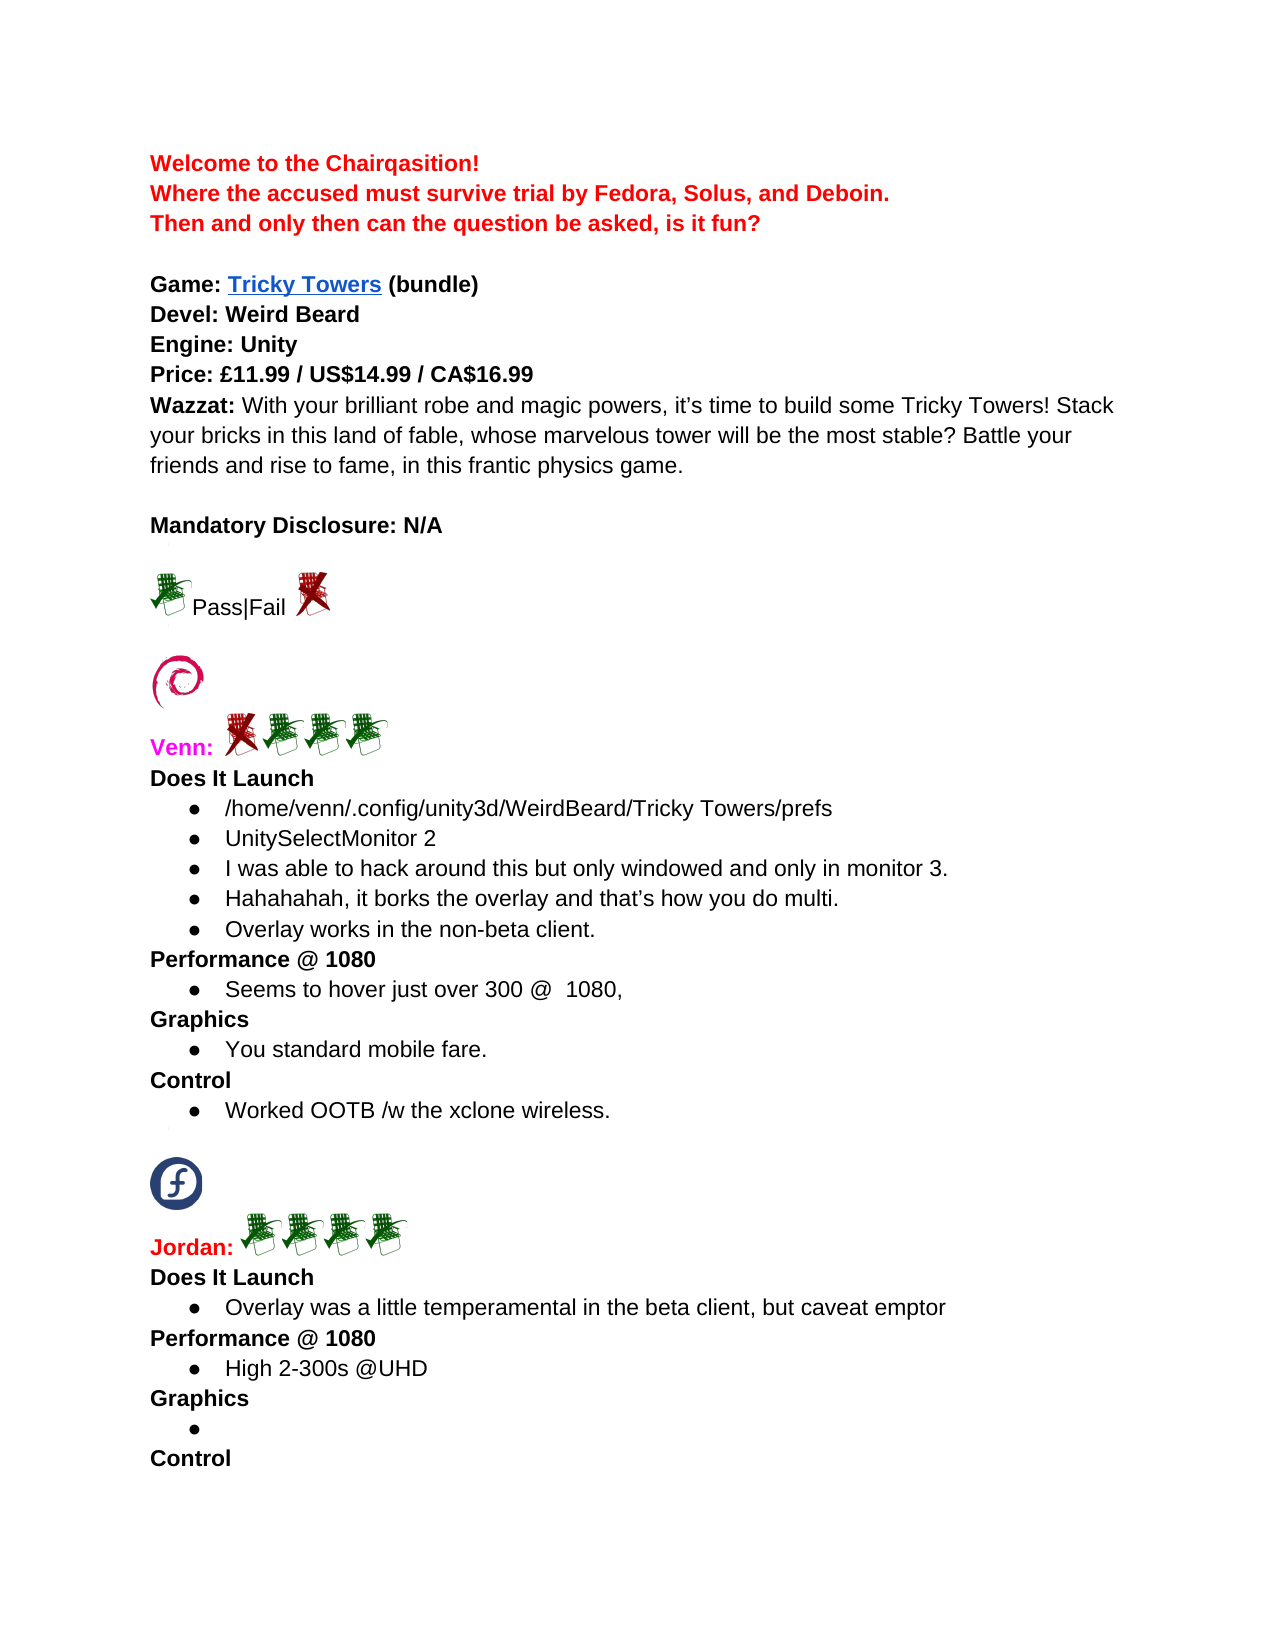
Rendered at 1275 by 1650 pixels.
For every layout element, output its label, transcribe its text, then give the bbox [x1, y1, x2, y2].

list You standard mobile fare. [187, 1036, 1125, 1063]
text Price: £11.99 / US$14.99 / CA$16.99 [150, 361, 1125, 388]
list Hahahahah, it borks the overlay and that’s how you do multi. [187, 885, 1125, 912]
text Pass|Fail [150, 573, 1125, 620]
text Does It Launch [150, 1264, 1125, 1290]
text Mandatory Disclosure: N/A [150, 512, 1125, 539]
list UnitySelectMonitor 2 [187, 825, 1125, 851]
text Wazzat: With your brilliant robe and magic powers, it’s time to build some Tricky Towers! Stack your bricks in this land of fable, whose marvelous tower will be the most stable? Battle your friends and rise to fame, in this frantic physics game. [150, 392, 1125, 478]
text Performance @ 1080 [150, 946, 1125, 972]
text Jordan: [150, 1157, 1125, 1260]
text Control [150, 1445, 1125, 1472]
list Overlay was a little temperamental in the beta client, but caveat emptor [187, 1294, 1125, 1321]
picture [220, 713, 388, 756]
picture [150, 1157, 203, 1210]
text Control [150, 1067, 1125, 1093]
text Devel: Weird Beard [150, 301, 1125, 327]
text Venn: [150, 654, 1125, 761]
text Performance @ 1080 [150, 1324, 1125, 1351]
picture [150, 573, 192, 616]
list Overlay works in the non-beta client. [187, 916, 1125, 942]
text Welcome to the Chairqasition! [150, 150, 1125, 176]
text Graphics [150, 1006, 1125, 1032]
list /home/venn/.config/unity3d/WeirdBeard/Tricky Towers/prefs [187, 795, 1125, 821]
list I was able to hack around this but only windowed and only in monitor 3. [187, 855, 1125, 881]
text Game: Tricky Towers (bundle) [150, 271, 1125, 297]
list High 2-300s @UHD [187, 1355, 1125, 1381]
picture [292, 572, 335, 616]
text Does It Launch [150, 764, 1125, 791]
text Graphics [150, 1385, 1125, 1411]
picture [240, 1213, 408, 1256]
list Seems to hover just over 300 @ 1080, [187, 976, 1125, 1002]
list Worked OOTB /w the xclone wireless. [187, 1097, 1125, 1123]
text Where the accused must survive trial by Fedora, Solus, and Deboin. [150, 180, 1125, 207]
text Engine: Unity [150, 331, 1125, 358]
picture [150, 654, 206, 710]
text Then and only then can the question be asked, is it fun? [150, 210, 1125, 237]
